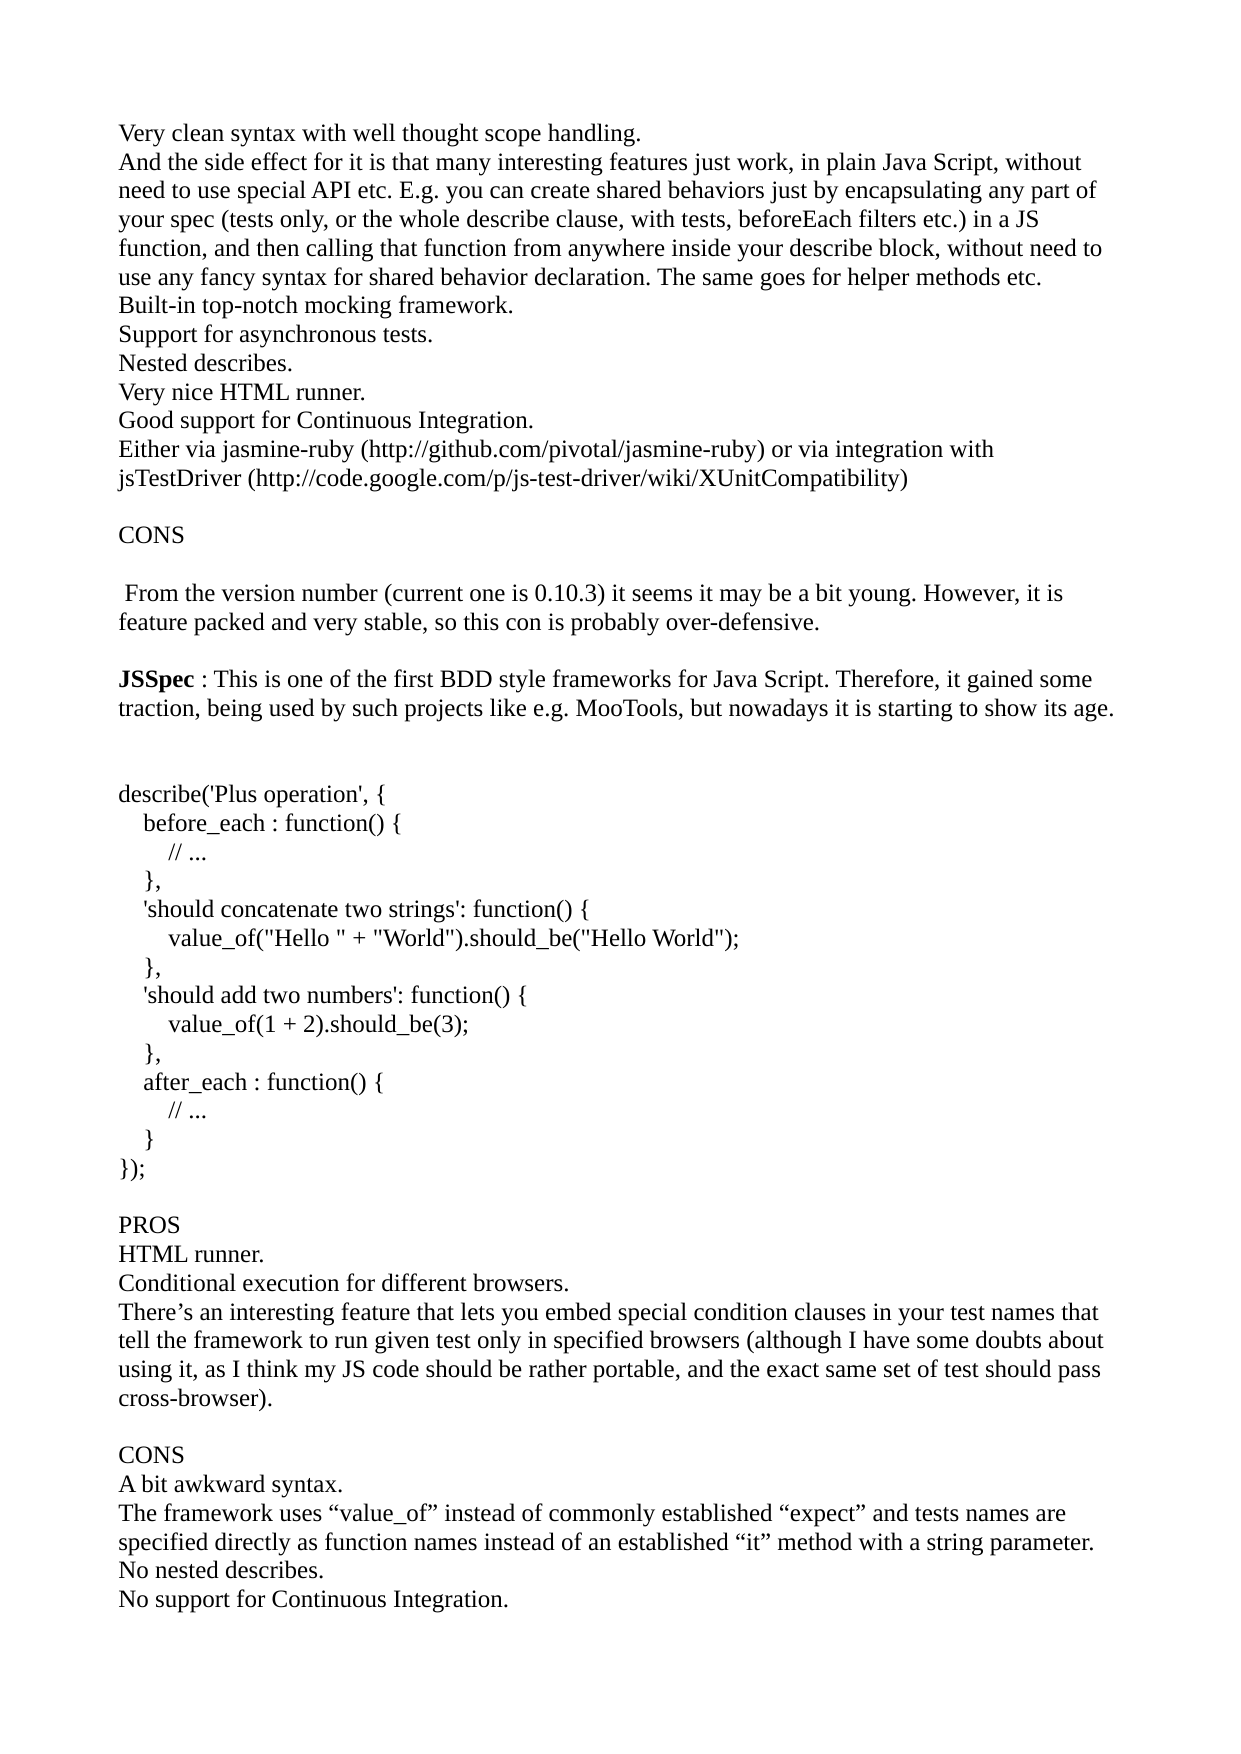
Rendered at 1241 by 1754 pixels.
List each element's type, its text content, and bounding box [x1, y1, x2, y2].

text after_each : function() { [118, 1067, 1122, 1096]
text value_of("Hello " + "World").should_be("Hello World"); [118, 923, 1122, 952]
text value_of(1 + 2).should_be(3); [118, 1009, 1122, 1038]
text From the version number (current one is 0.10.3) it seems it may be a bit young. However, it is feature packed and very stable, so this con is probably over-defensive. [118, 578, 1122, 636]
text Conditional execution for different browsers. [118, 1268, 1122, 1297]
text JSSpec : This is one of the first BDD style frameworks for Java Script. Therefore, it gained some traction, being used by such projects like e.g. MooTools, but nowadays it is starting to show its age. [118, 664, 1122, 722]
text 'should concatenate two strings': function() { [118, 894, 1122, 923]
text // ... [118, 1096, 1122, 1124]
text Very clean syntax with well thought scope handling. [118, 118, 1122, 147]
text before_each : function() { [118, 808, 1122, 837]
text 'should add two numbers': function() { [118, 981, 1122, 1009]
text } [118, 1124, 1122, 1153]
text There’s an interesting feature that lets you embed special condition clauses in your test names that tell the framework to run given test only in specified browsers (although I have some doubts about using it, as I think my JS code should be rather portable, and the exact same set of test should pass cross-browser). [118, 1297, 1122, 1412]
text Good support for Continuous Integration. [118, 406, 1122, 434]
text PROS [118, 1211, 1122, 1239]
text CONS [118, 1441, 1122, 1469]
text HTML runner. [118, 1239, 1122, 1268]
text }, [118, 866, 1122, 894]
text Support for asynchronous tests. [118, 319, 1122, 348]
text Nested describes. [118, 348, 1122, 377]
text No nested describes. [118, 1556, 1122, 1584]
text // ... [118, 837, 1122, 866]
text Either via jasmine-ruby (http://github.com/pivotal/jasmine-ruby) or via integration with jsTestDriver (http://code.google.com/p/js-test-driver/wiki/XUnitCompatibility) [118, 434, 1122, 492]
text And the side effect for it is that many interesting features just work, in plain Java Script, without need to use special API etc. E.g. you can create shared behaviors just by encapsulating any part of your spec (tests only, or the whole describe clause, with tests, beforeEach filters etc.) in a JS function, and then calling that function from anywhere inside your describe block, without need to use any fancy syntax for shared behavior declaration. The same goes for helper methods etc. [118, 147, 1122, 291]
text A bit awkward syntax. [118, 1469, 1122, 1498]
text describe('Plus operation', { [118, 779, 1122, 808]
text Built-in top-notch mocking framework. [118, 291, 1122, 319]
text The framework uses “value_of” instead of commonly established “expect” and tests names are specified directly as function names instead of an established “it” method with a string parameter. [118, 1498, 1122, 1556]
text }, [118, 1038, 1122, 1067]
text No support for Continuous Integration. [118, 1584, 1122, 1613]
text }, [118, 952, 1122, 981]
text Very nice HTML runner. [118, 377, 1122, 406]
text }); [118, 1153, 1122, 1182]
text CONS [118, 521, 1122, 549]
